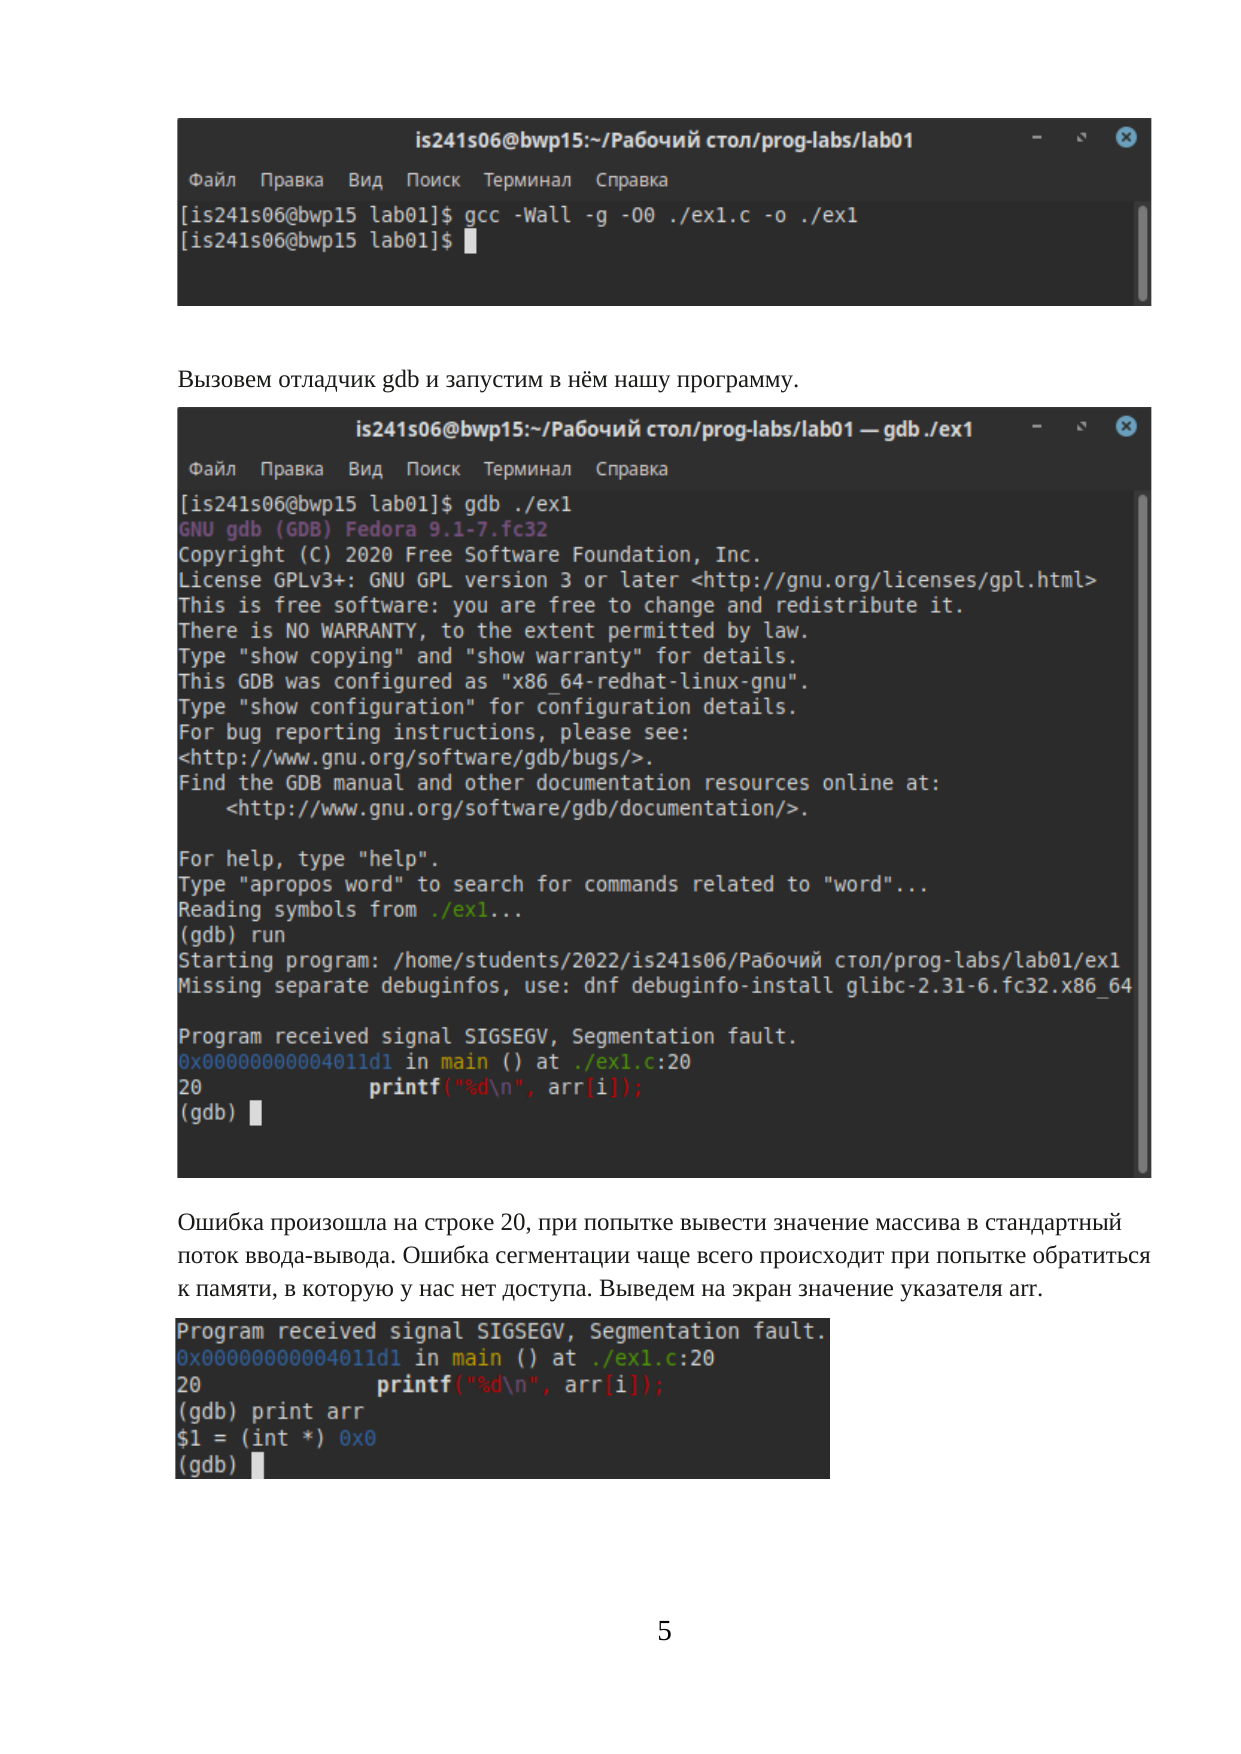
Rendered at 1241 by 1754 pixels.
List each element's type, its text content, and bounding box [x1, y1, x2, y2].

picture [177, 407, 1152, 1178]
picture [175, 1318, 830, 1479]
picture [177, 118, 1152, 306]
text Ошибка произошла на строке 20, при попытке вывести значение массива в стандартный поток ввода-вывода. Ошибка сегментации чаще всего происходит при попытке обратиться к памяти, в которую у нас нет доступа. Выведем на экран значение указателя arr. [177, 1178, 1152, 1302]
text Вызовем отладчик gdb и запустим в нём нашу программу. [177, 364, 1152, 393]
